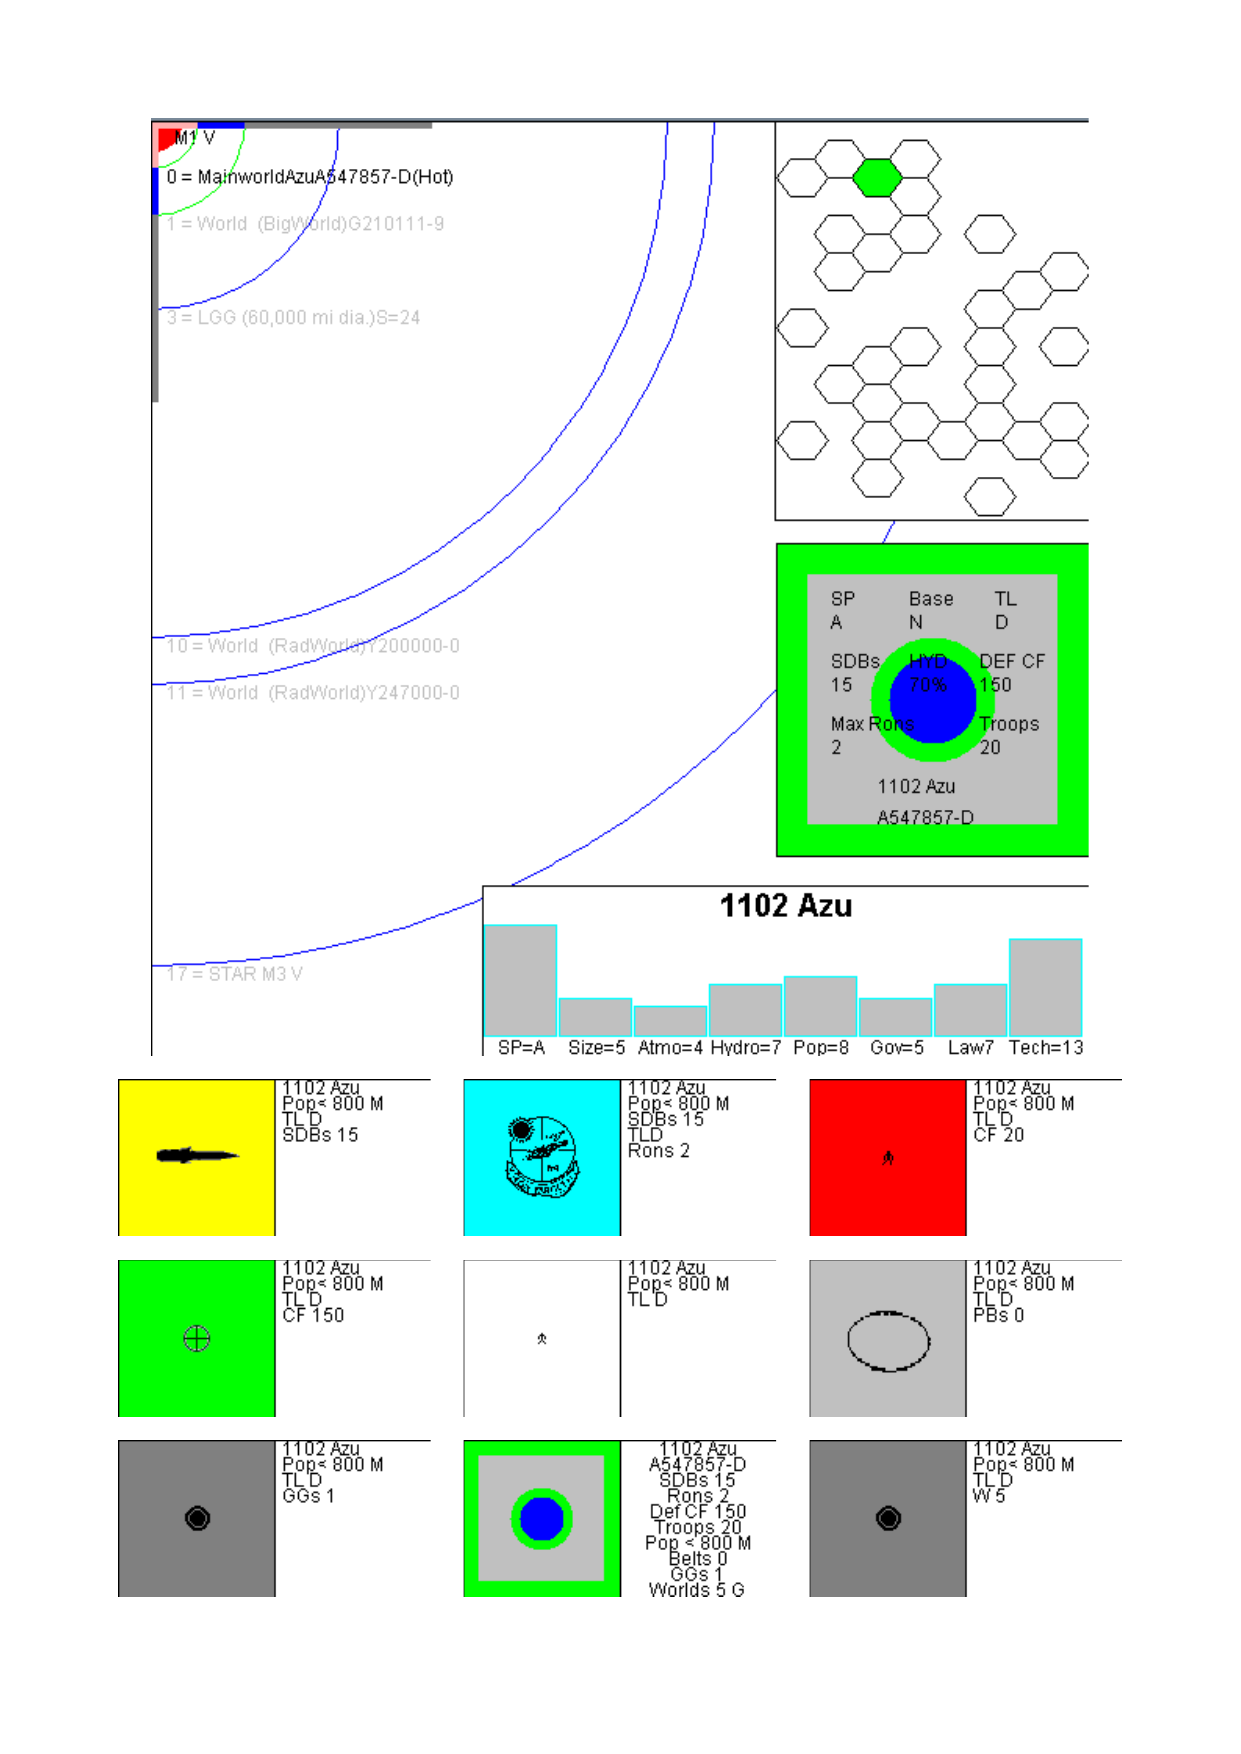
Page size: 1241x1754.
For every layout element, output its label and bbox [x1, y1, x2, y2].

picture [463, 1260, 777, 1417]
picture [463, 1440, 777, 1597]
picture [118, 1440, 431, 1597]
picture [118, 1079, 431, 1236]
picture [151, 118, 1089, 1056]
picture [463, 1079, 777, 1236]
picture [809, 1079, 1122, 1236]
picture [118, 1260, 431, 1417]
picture [809, 1440, 1122, 1597]
picture [809, 1260, 1122, 1417]
